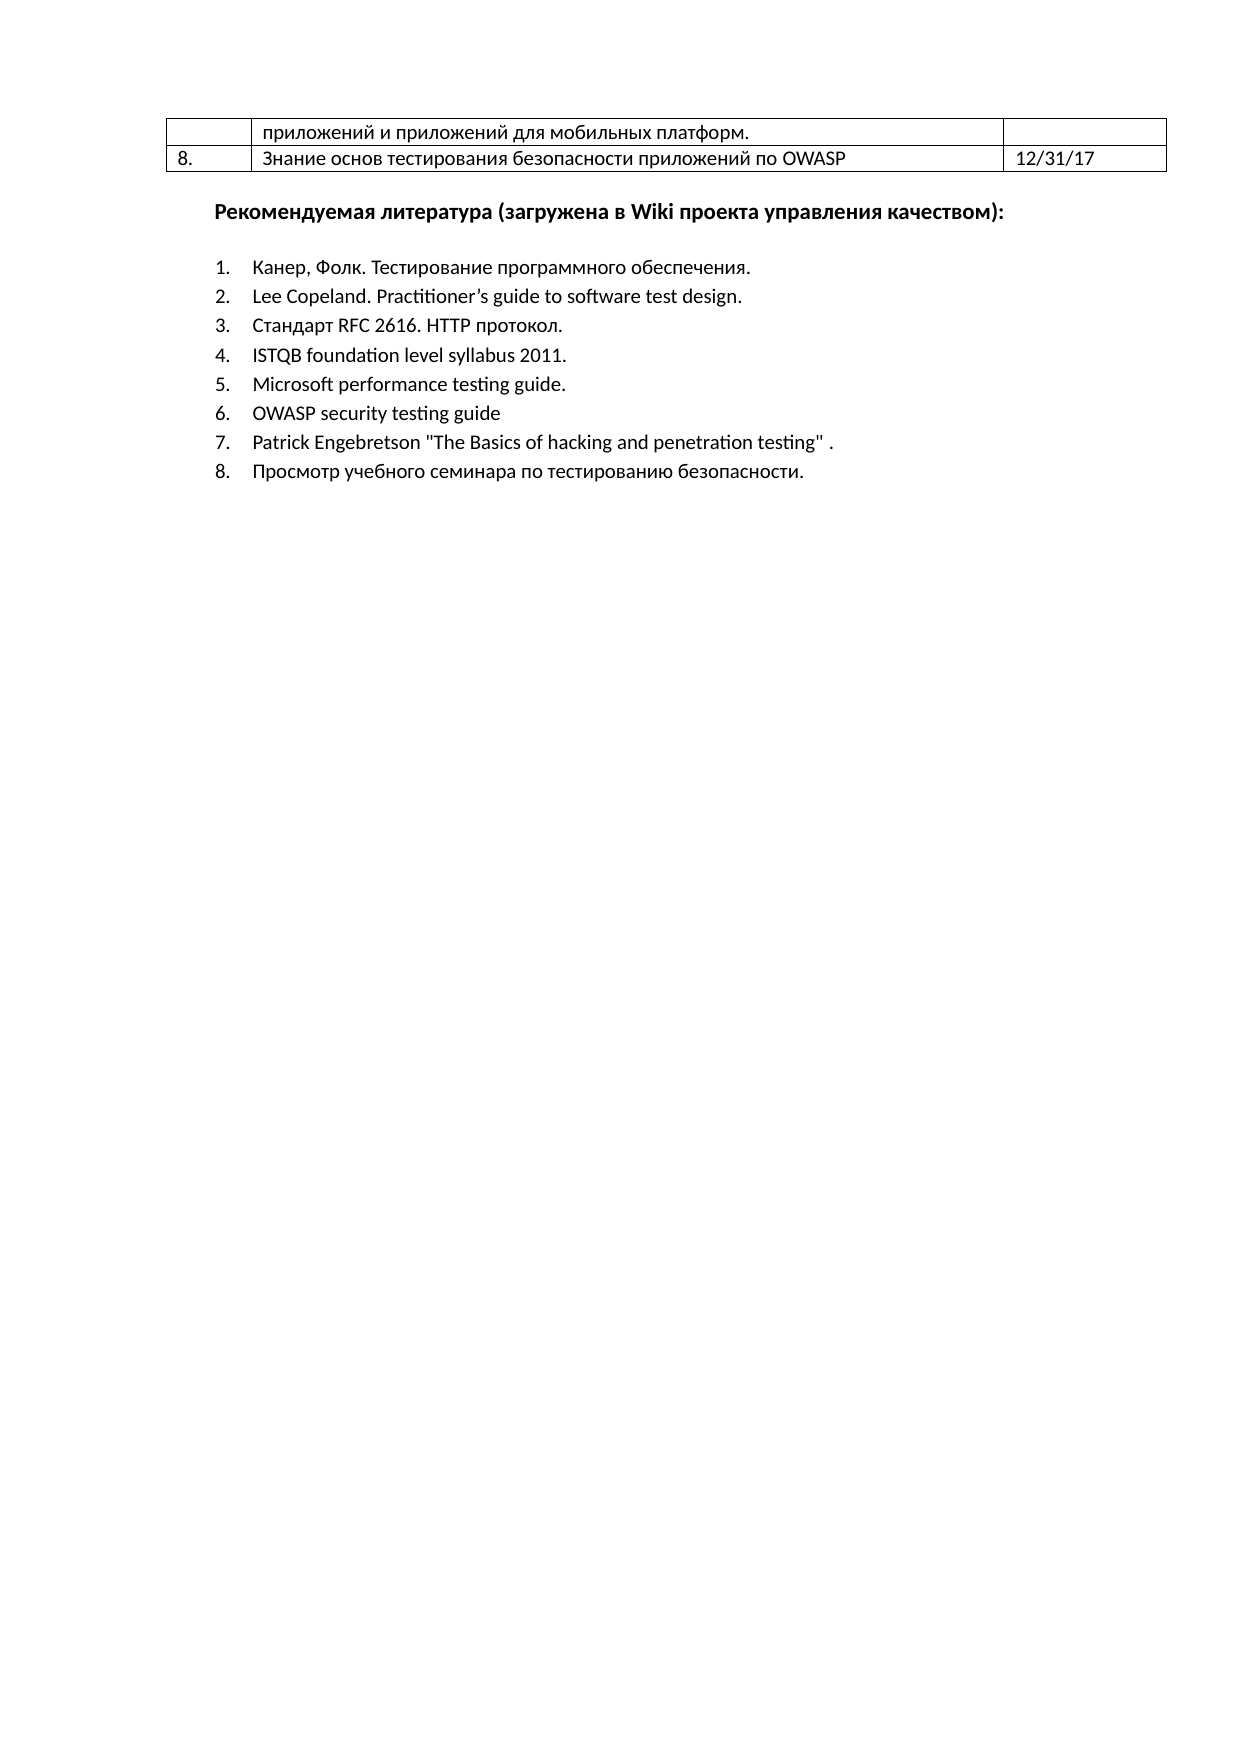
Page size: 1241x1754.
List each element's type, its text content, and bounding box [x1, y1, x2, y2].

list OWASP security testing guide [215, 400, 1152, 426]
list Просмотр учебного семинара по тестированию безопасности. [215, 458, 1152, 484]
table_cell приложений и приложений для мобильных платформ. [252, 119, 1003, 144]
list Lee Copeland. Practitioner’s guide to software test design. [215, 283, 1152, 309]
list Patrick Engebretson "The Basics of hacking and penetration testing" . [215, 429, 1152, 455]
table_cell 31.12.17 [1004, 146, 1166, 171]
table_cell 8. [167, 146, 251, 171]
text Рекомендуемая литература (загружена в Wiki проекта управления качеством): [214, 197, 1152, 225]
table_cell [167, 119, 251, 144]
list Microsoft performance testing guide. [215, 371, 1152, 396]
table_cell Знание основ тестирования безопасности приложений по OWASP [252, 146, 1003, 171]
list Канер, Фолк. Тестирование программного обеспечения. [215, 254, 1152, 280]
list ISTQB foundation level syllabus 2011. [215, 342, 1152, 367]
list Стандарт RFC 2616. HTTP протокол. [215, 313, 1152, 338]
table_cell 31.07.17 [1004, 119, 1166, 144]
